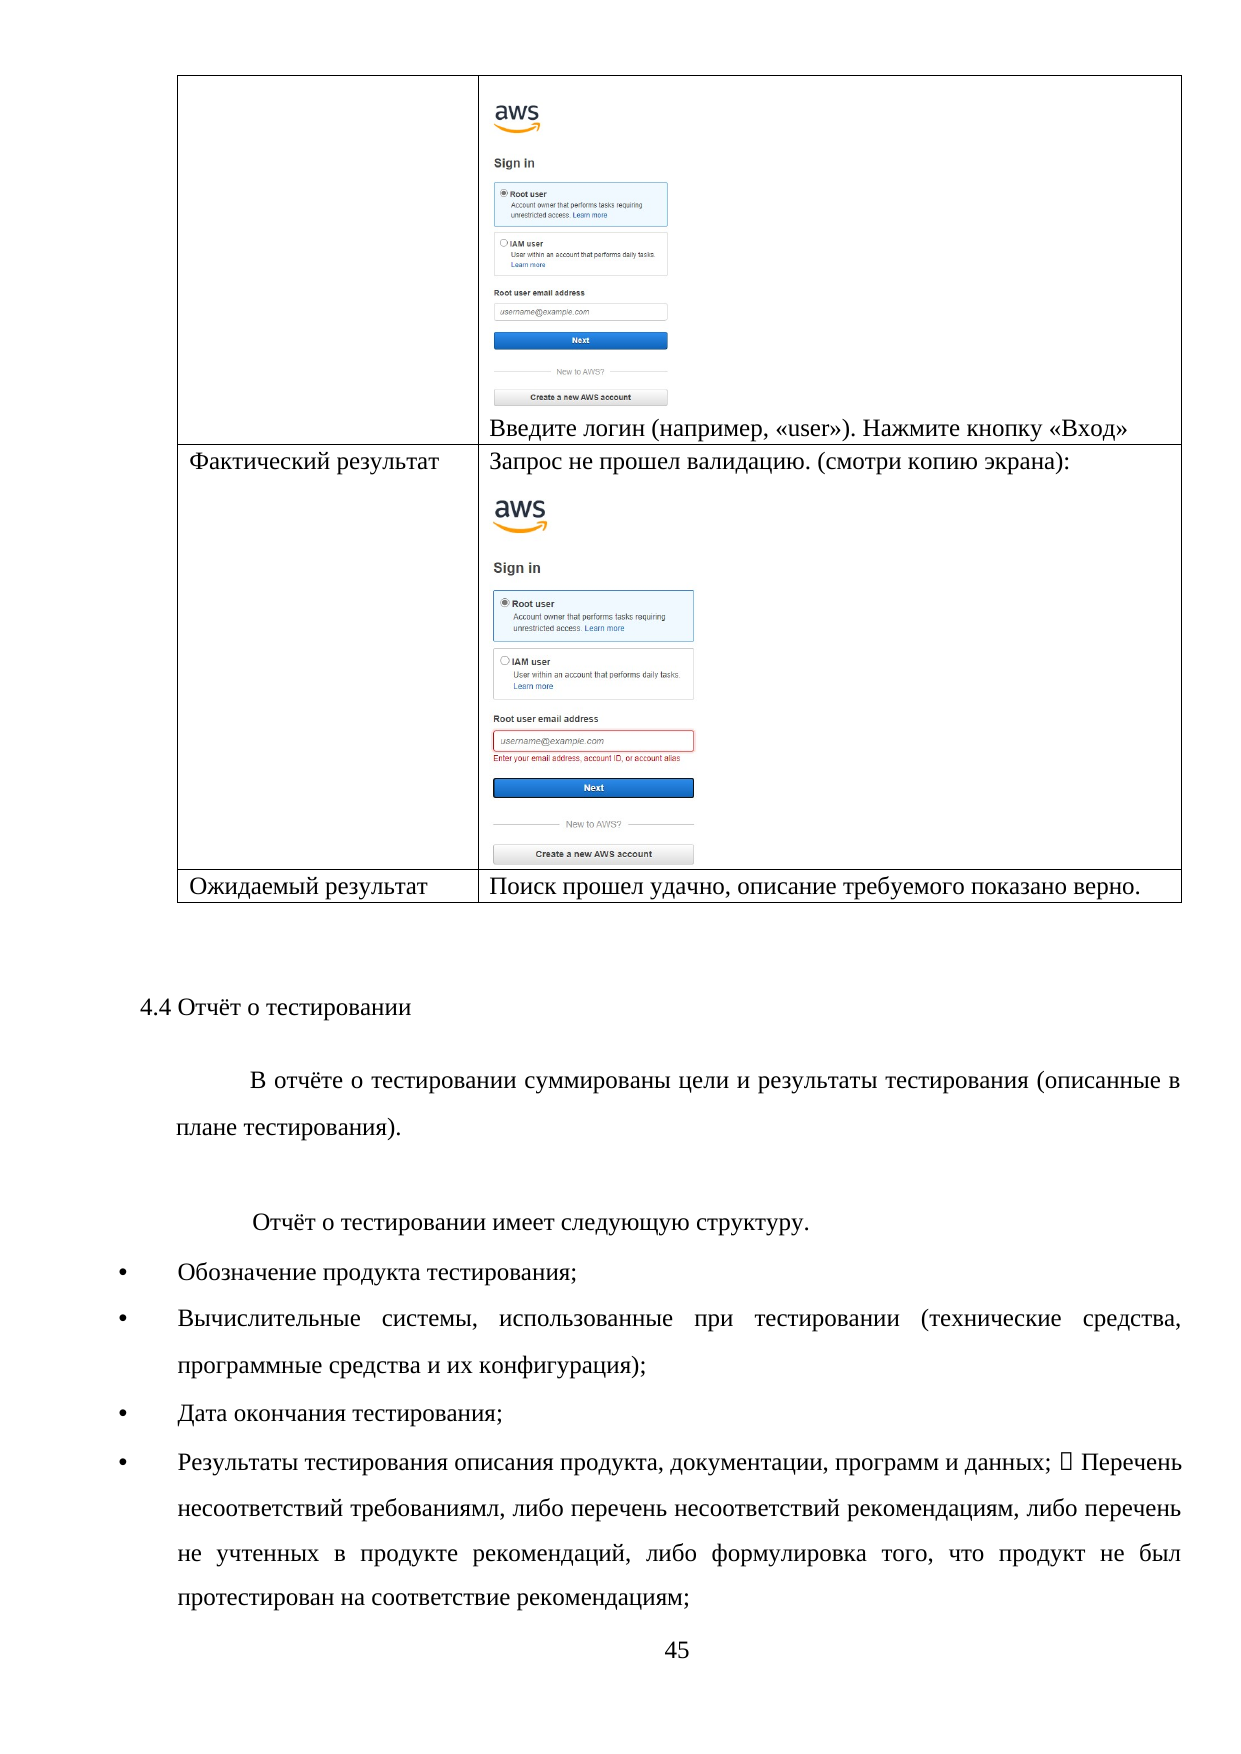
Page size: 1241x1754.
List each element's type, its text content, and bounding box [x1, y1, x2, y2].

list Дата окончания тестирования; [118, 1398, 1182, 1427]
list Вычислительные системы, использованные при тестировании (технические средства, программные средства и их конфигурация); [118, 1302, 1182, 1379]
text Отчёт о тестировании имеет следующую структуру. [252, 1207, 1182, 1235]
table_cell Введите логин (например, «user»). Нажмите кнопку «Вход» [479, 76, 1181, 444]
list Отчёт о тестировании [140, 992, 1182, 1021]
text В отчёте о тестировании суммированы цели и результаты тестирования (описанные в плане тестирования). [176, 1066, 1182, 1141]
table_cell [178, 76, 478, 444]
table_cell Запрос не прошел валидацию. (смотри копию экрана): [479, 445, 1181, 869]
table_cell Поиск прошел удачно, описание требуемого показано верно. [479, 870, 1181, 902]
table_cell Ожидаемый результат [178, 870, 478, 902]
table_cell Фактический результат [178, 445, 478, 869]
list Обозначение продукта тестирования; [118, 1257, 1182, 1286]
list Результаты тестирования описания продукта, документации, программ и данных;  Перечень несоответствий требованиямл, либо перечень несоответствий рекомендациям, либо перечень не учтенных в продукте рекомендаций, либо формулировка того, что продукт не был протестирован на соответствие рекомендациям; [118, 1443, 1182, 1611]
